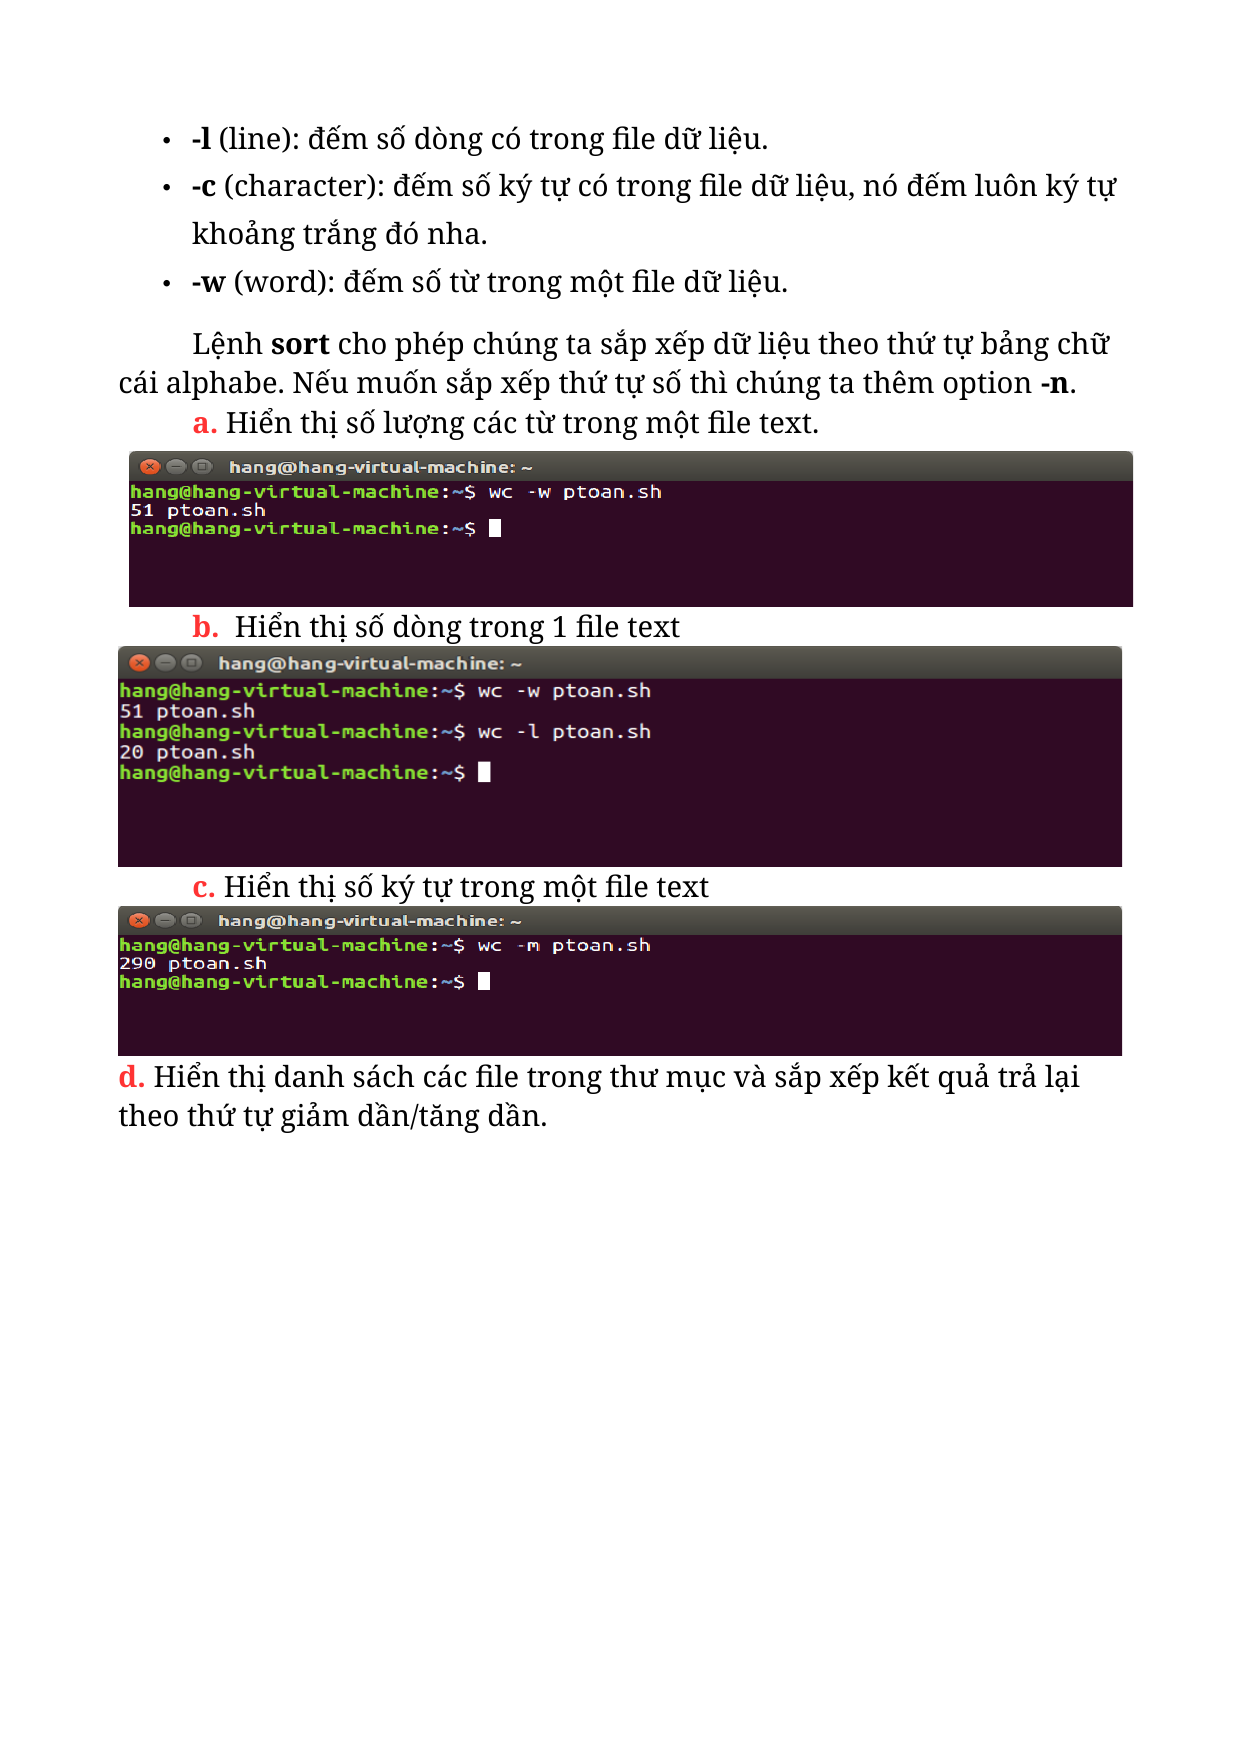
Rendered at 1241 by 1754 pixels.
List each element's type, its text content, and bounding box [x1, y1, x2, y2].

list -w (word): đếm số từ trong một file dữ liệu. [162, 261, 1122, 301]
list -c (character): đếm số ký tự có trong file dữ liệu, nó đếm luôn ký tự khoảng trắng đó nha. [162, 166, 1122, 253]
picture [118, 646, 1123, 867]
list -l (line): đếm số dòng có trong file dữ liệu. [162, 118, 1122, 158]
picture [118, 906, 1123, 1056]
picture [129, 451, 1134, 607]
text d. Hiển thị danh sách các file trong thư mục và sắp xếp kết quả trả lại theo thứ tự giảm dần/tăng dần. [118, 1056, 1122, 1135]
text b. Hiển thị số dòng trong 1 file text [118, 442, 1122, 646]
text Lệnh sort cho phép chúng ta sắp xếp dữ liệu theo thứ tự bảng chữ cái alphabe. Nếu muốn sắp xếp thứ tự số thì chúng ta thêm option -n. [118, 323, 1122, 402]
text c. Hiển thị số ký tự trong một file text [118, 867, 1122, 906]
text a. Hiển thị số lượng các từ trong một file text. [118, 402, 1122, 442]
